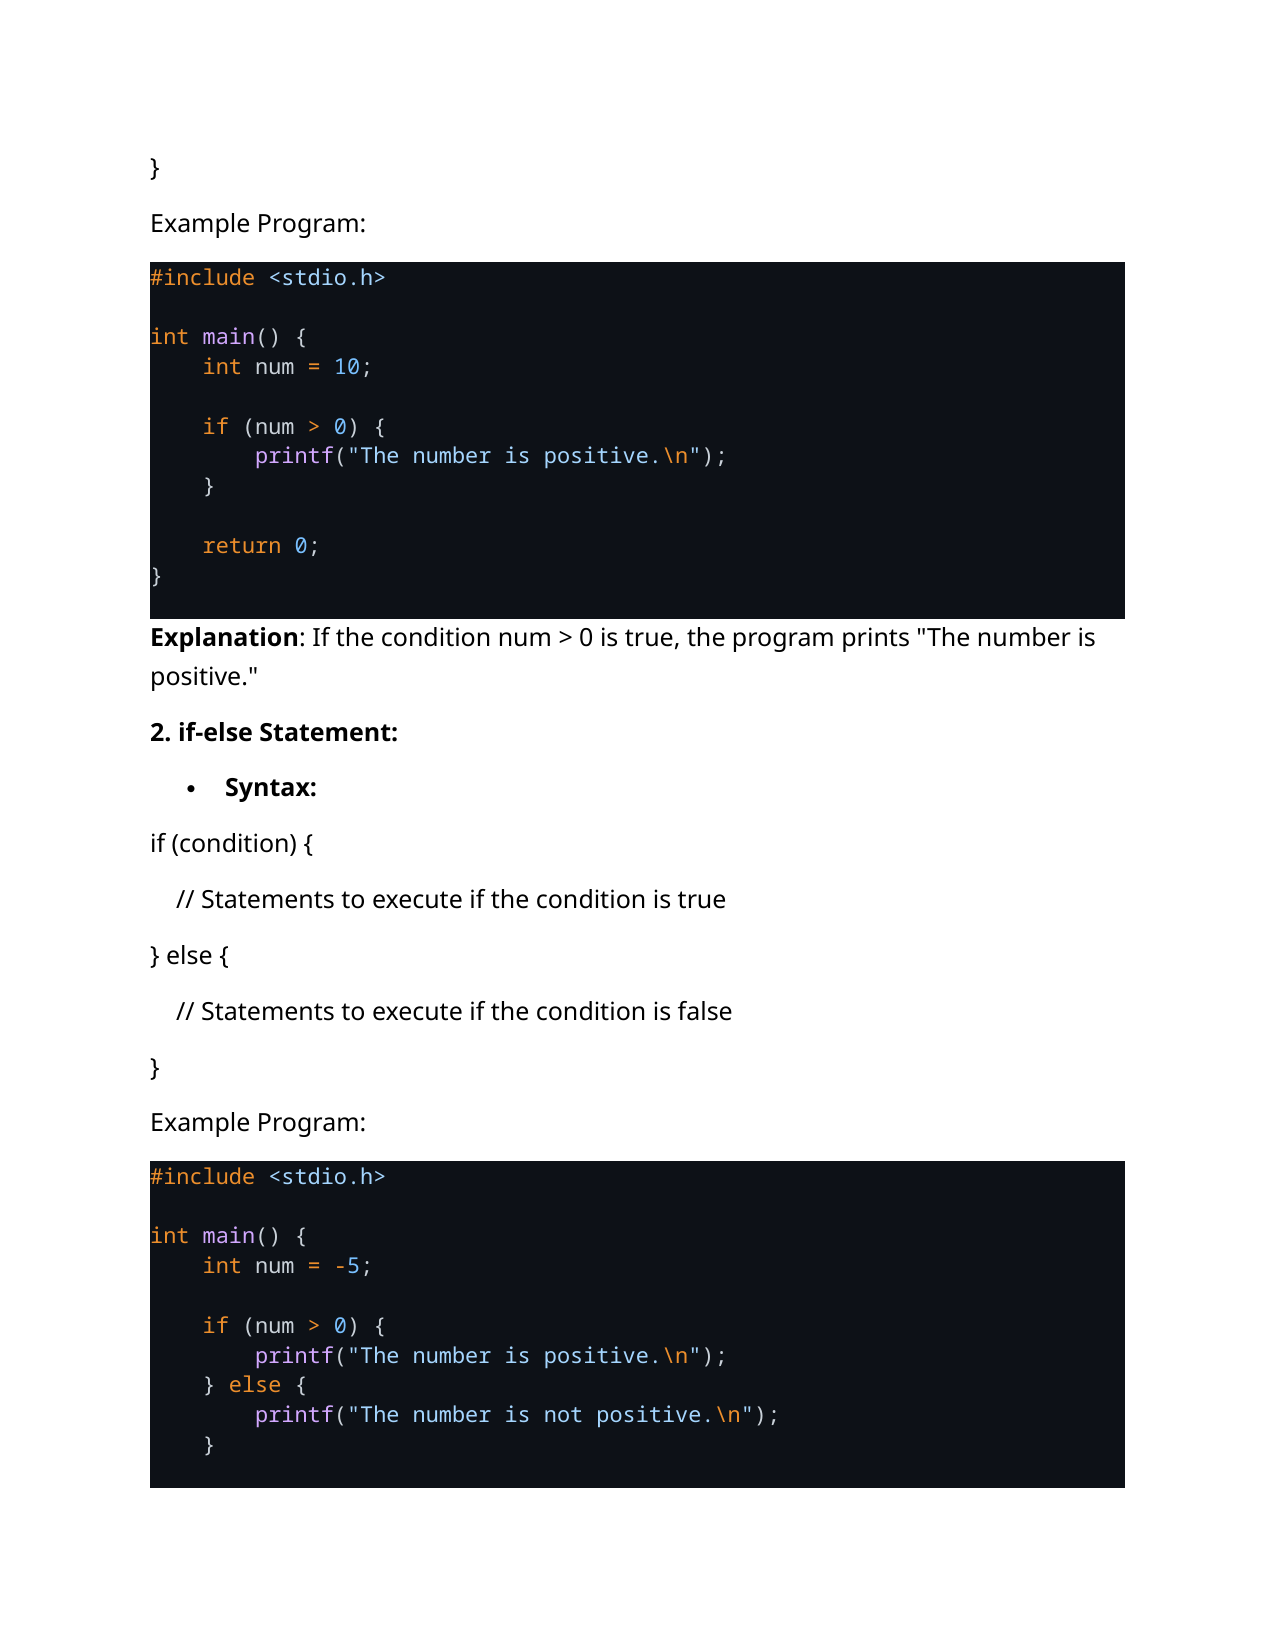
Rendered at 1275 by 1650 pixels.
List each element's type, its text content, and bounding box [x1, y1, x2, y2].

text } else { [150, 1369, 1125, 1399]
text } [150, 1429, 1125, 1459]
text return 0; [150, 530, 1125, 559]
text } [150, 1049, 1125, 1083]
text } [150, 150, 1125, 184]
text } else { [150, 937, 1125, 972]
text if (num > 0) { [150, 411, 1125, 440]
text int main() { [150, 1220, 1125, 1250]
text Explanation: If the condition num > 0 is true, the program prints "The number is positive." [150, 619, 1125, 692]
text 2. if-else Statement: [150, 714, 1125, 748]
text int num = 10; [150, 351, 1125, 381]
text #include <stdio.h> [150, 262, 1125, 291]
text Example Program: [150, 206, 1125, 240]
text printf("The number is positive.\n"); [150, 440, 1125, 470]
text printf("The number is not positive.\n"); [150, 1399, 1125, 1429]
text // Statements to execute if the condition is false [150, 993, 1125, 1027]
text } [150, 470, 1125, 500]
text } [150, 559, 1125, 589]
text if (condition) { [150, 826, 1125, 860]
text #include <stdio.h> [150, 1161, 1125, 1191]
text if (num > 0) { [150, 1310, 1125, 1339]
text printf("The number is positive.\n"); [150, 1339, 1125, 1369]
text int num = -5; [150, 1250, 1125, 1280]
text Example Program: [150, 1105, 1125, 1139]
list Syntax: [187, 770, 1125, 804]
text // Statements to execute if the condition is true [150, 882, 1125, 916]
text int main() { [150, 321, 1125, 351]
